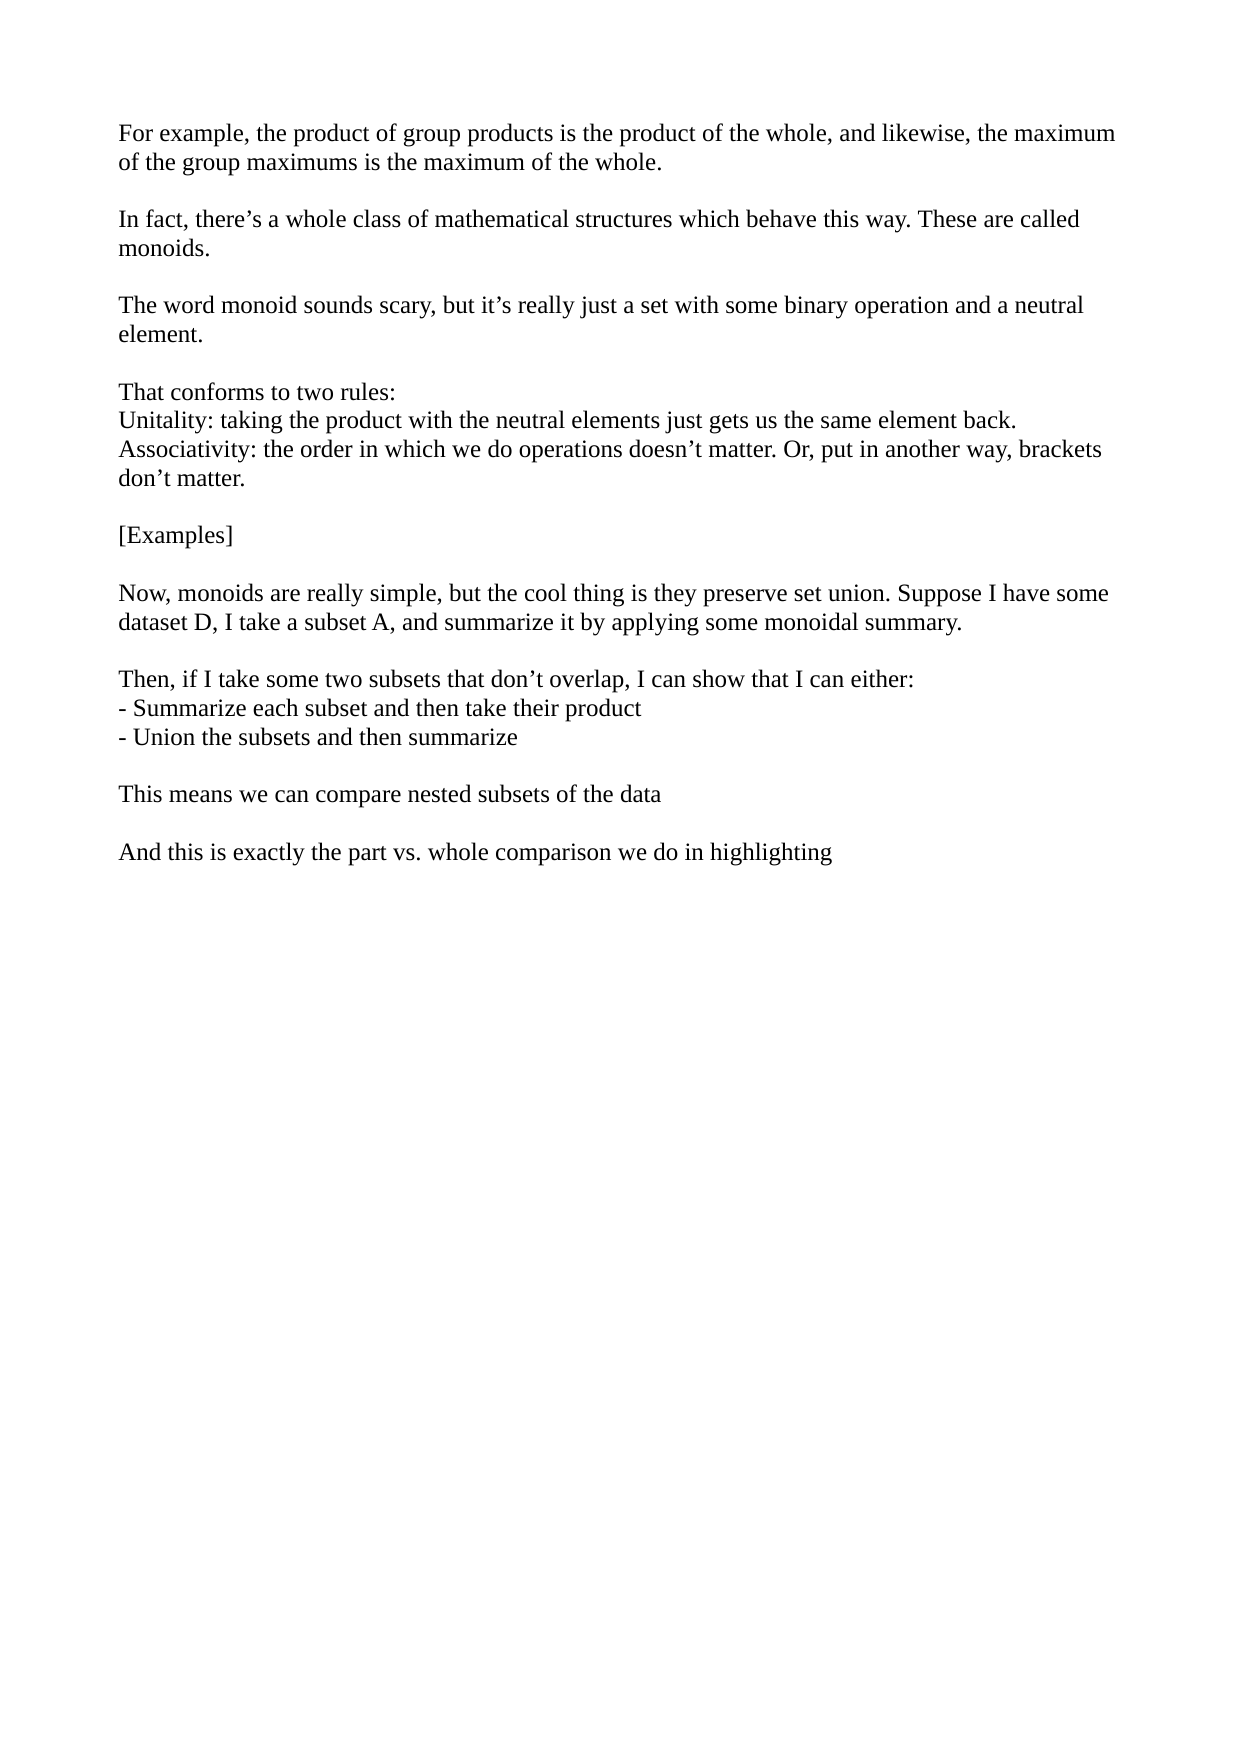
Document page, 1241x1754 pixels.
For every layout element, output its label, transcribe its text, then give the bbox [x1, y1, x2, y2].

text [Examples] [118, 521, 1122, 549]
text For example, the product of group products is the product of the whole, and likewise, the maximum of the group maximums is the maximum of the whole. [118, 118, 1122, 176]
text - Summarize each subset and then take their product [118, 693, 1122, 722]
text This means we can compare nested subsets of the data [118, 779, 1122, 808]
text Unitality: taking the product with the neutral elements just gets us the same element back. [118, 406, 1122, 434]
text - Union the subsets and then summarize [118, 722, 1122, 751]
text Associativity: the order in which we do operations doesn’t matter. Or, put in another way, brackets don’t matter. [118, 434, 1122, 492]
text And this is exactly the part vs. whole comparison we do in highlighting [118, 837, 1122, 866]
text Then, if I take some two subsets that don’t overlap, I can show that I can either: [118, 664, 1122, 693]
text The word monoid sounds scary, but it’s really just a set with some binary operation and a neutral element. [118, 291, 1122, 348]
text That conforms to two rules: [118, 377, 1122, 406]
text Now, monoids are really simple, but the cool thing is they preserve set union. Suppose I have some dataset D, I take a subset A, and summarize it by applying some monoidal summary. [118, 578, 1122, 636]
text In fact, there’s a whole class of mathematical structures which behave this way. These are called monoids. [118, 204, 1122, 262]
